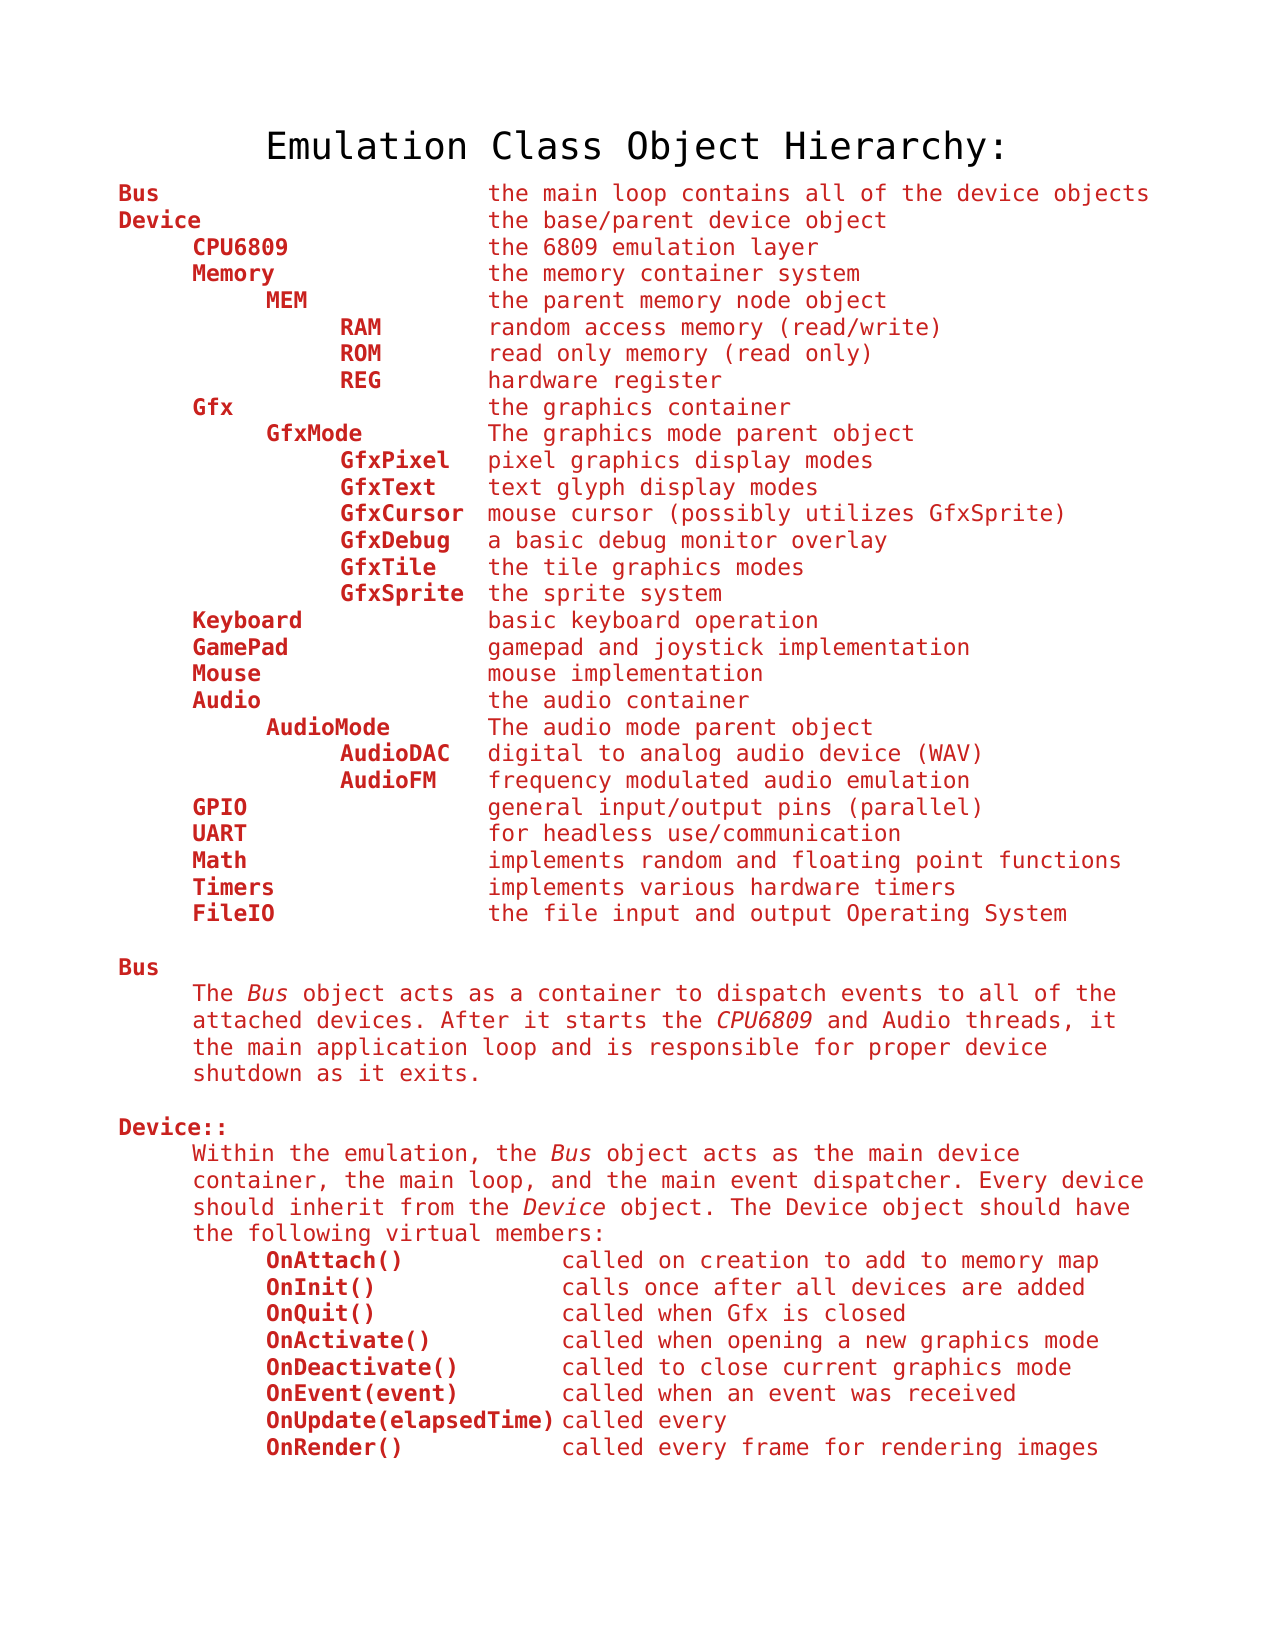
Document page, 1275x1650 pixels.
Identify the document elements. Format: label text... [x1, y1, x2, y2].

text CPU6809 the 6809 emulation layer [118, 234, 1157, 261]
text MEM the parent memory node object [118, 287, 1157, 314]
subtitle Emulation Class Object Hierarchy: [118, 124, 1157, 168]
text Keyboard basic keyboard operation [118, 607, 1157, 634]
text GfxMode The graphics mode parent object [118, 421, 1157, 447]
text GfxCursor mouse cursor (possibly utilizes GfxSprite) [118, 501, 1157, 527]
text OnInit() calls once after all devices are added [118, 1274, 1157, 1301]
text Bus the main loop contains all of the device objects [118, 181, 1157, 207]
text AudioMode The audio mode parent object [118, 714, 1157, 741]
text Math implements random and floating point functions [118, 847, 1157, 874]
text the main application loop and is responsible for proper device [118, 1034, 1157, 1061]
text GfxTile the tile graphics modes [118, 554, 1157, 581]
text Memory the memory container system [118, 261, 1157, 287]
text RAM random access memory (read/write) [118, 314, 1157, 341]
text container, the main loop, and the main event dispatcher. Every device [118, 1167, 1157, 1194]
text GfxSprite the sprite system [118, 581, 1157, 607]
text OnDeactivate() called to close current graphics mode [118, 1354, 1157, 1381]
text Gfx the graphics container [118, 394, 1157, 421]
text GfxPixel pixel graphics display modes [118, 447, 1157, 474]
text Timers implements various hardware timers [118, 874, 1157, 901]
text Audio the audio container [118, 687, 1157, 714]
text REG hardware register [118, 367, 1157, 394]
text Mouse mouse implementation [118, 661, 1157, 687]
text GamePad gamepad and joystick implementation [118, 634, 1157, 661]
text Device:: [118, 1114, 1157, 1141]
text Device the base/parent device object [118, 207, 1157, 234]
text ROM read only memory (read only) [118, 341, 1157, 367]
text the following virtual members: [118, 1221, 1157, 1247]
text shutdown as it exits. [118, 1061, 1157, 1087]
text OnRender() called every frame for rendering images [118, 1434, 1157, 1461]
text GPIO general input/output pins (parallel) [118, 794, 1157, 821]
text OnUpdate(elapsedTime) called every [118, 1407, 1157, 1434]
text GfxDebug a basic debug monitor overlay [118, 527, 1157, 554]
text The Bus object acts as a container to dispatch events to all of the [118, 981, 1157, 1007]
text AudioDAC digital to analog audio device (WAV) [118, 741, 1157, 767]
text Bus [118, 954, 1157, 981]
text should inherit from the Device object. The Device object should have [118, 1194, 1157, 1221]
text OnEvent(event) called when an event was received [118, 1381, 1157, 1407]
text UART for headless use/communication [118, 821, 1157, 847]
text OnAttach() called on creation to add to memory map [118, 1247, 1157, 1274]
text Within the emulation, the Bus object acts as the main device [118, 1141, 1157, 1167]
text attached devices. After it starts the CPU6809 and Audio threads, it [118, 1007, 1157, 1034]
text OnQuit() called when Gfx is closed [118, 1301, 1157, 1327]
text AudioFM frequency modulated audio emulation [118, 767, 1157, 794]
text OnActivate() called when opening a new graphics mode [118, 1327, 1157, 1354]
text FileIO the file input and output Operating System [118, 901, 1157, 927]
text GfxText text glyph display modes [118, 474, 1157, 501]
